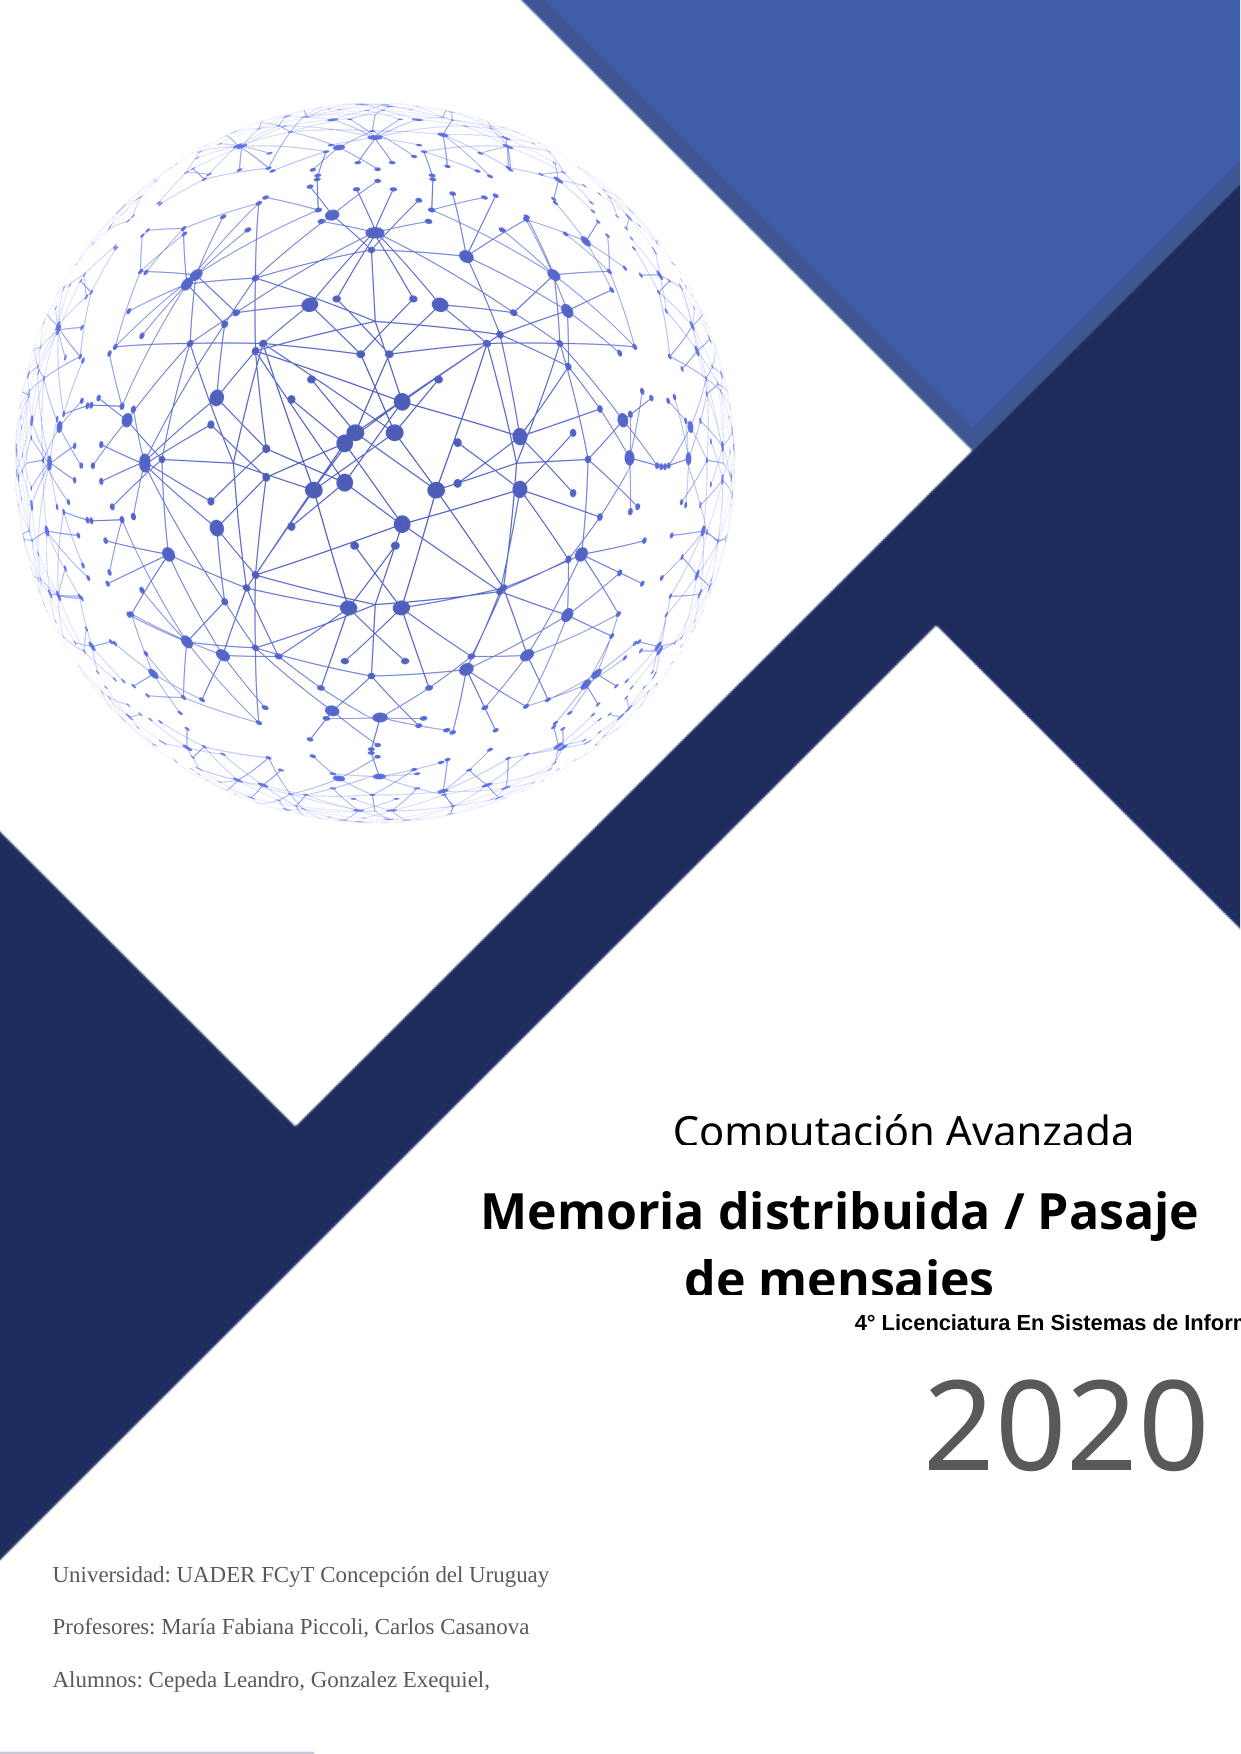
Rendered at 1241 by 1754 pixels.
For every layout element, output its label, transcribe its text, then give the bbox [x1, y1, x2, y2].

text Universidad: UADER FCyT Concepción del Uruguay [52, 1561, 585, 1587]
text 2020 [923, 1337, 1240, 1480]
text Profesores: María Fabiana Piccoli, Carlos Casanova [52, 1613, 585, 1640]
text Computación Avanzada [673, 1101, 1172, 1144]
text 4° Licenciatura En Sistemas de Información [854, 1309, 1240, 1335]
text Alumnos: Cepeda Leandro, Gonzalez Exequiel, [52, 1666, 585, 1692]
title Memoria distribuida / Pasaje de mensajes [470, 1176, 1209, 1295]
picture [0, 0, 1241, 1754]
